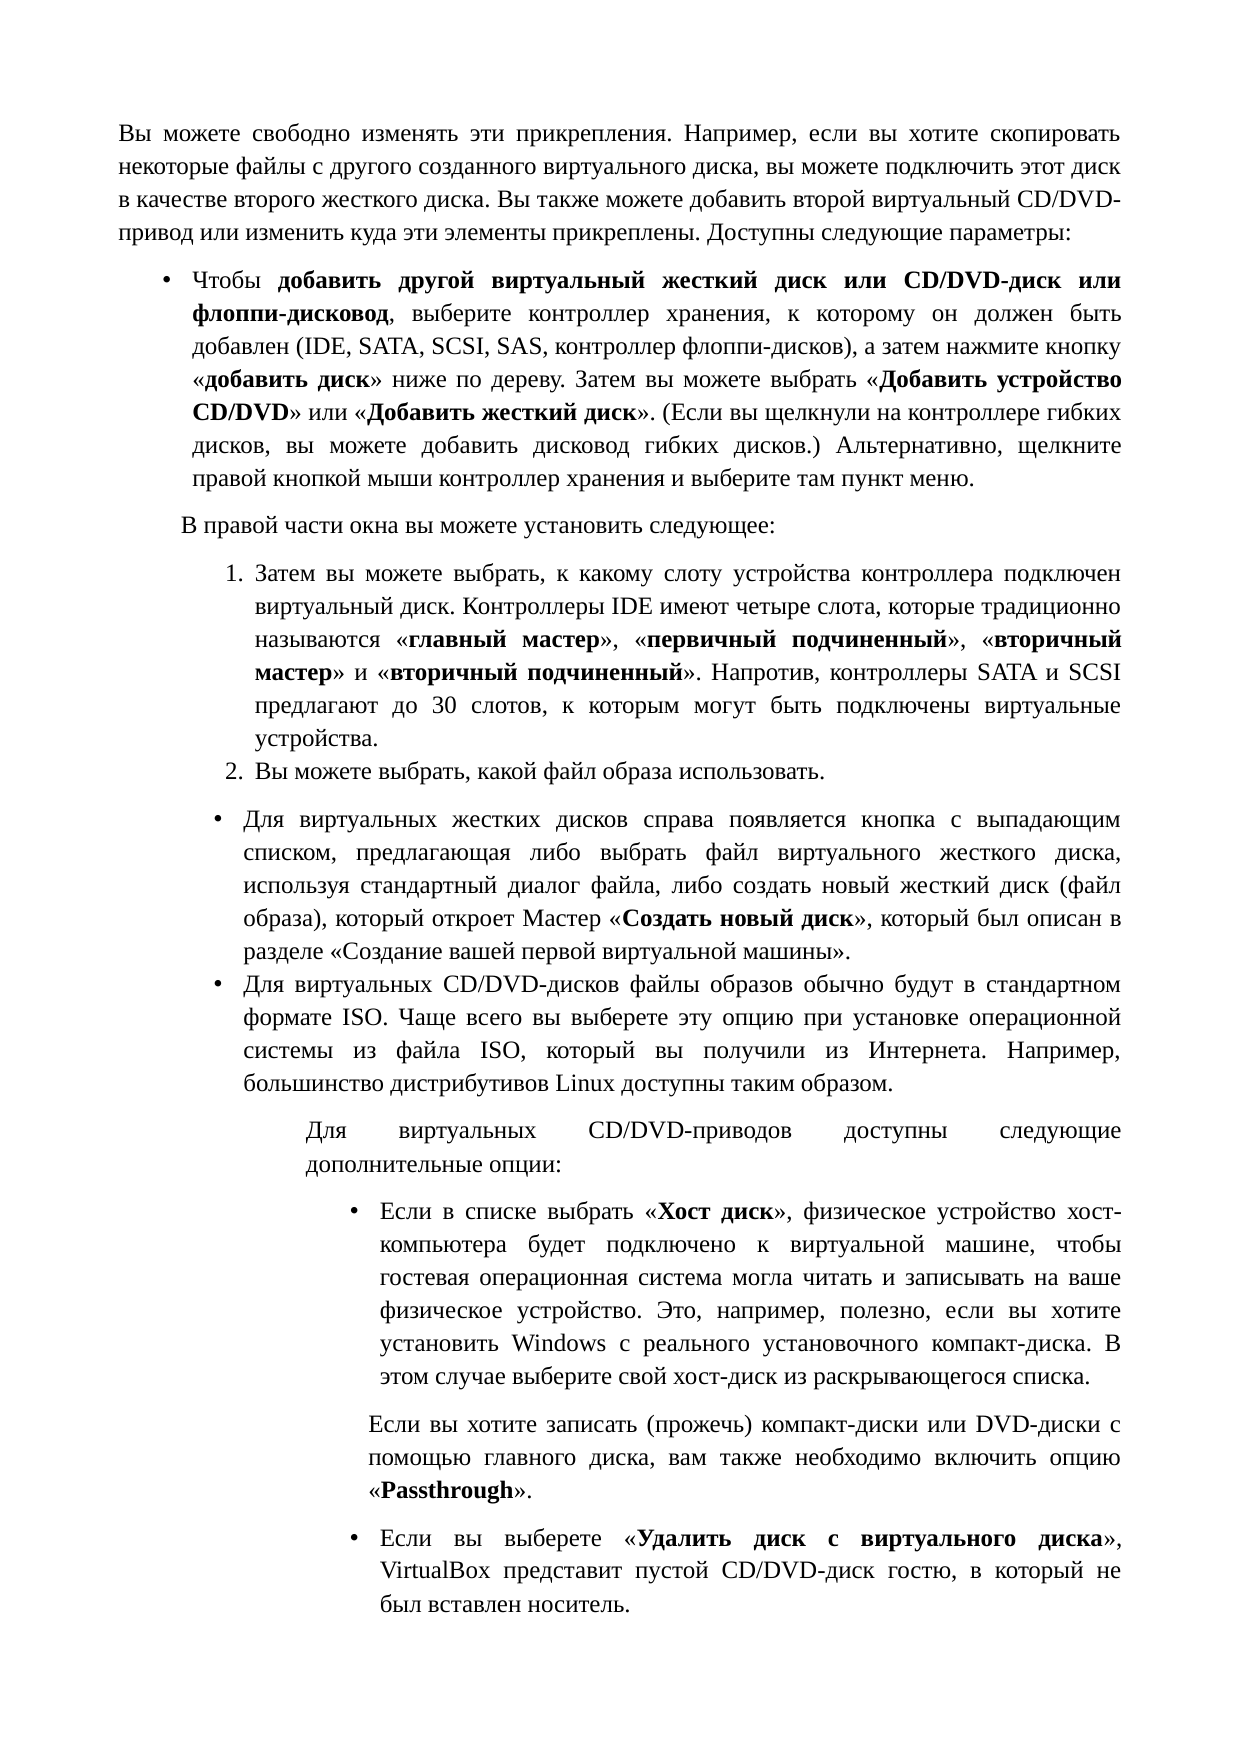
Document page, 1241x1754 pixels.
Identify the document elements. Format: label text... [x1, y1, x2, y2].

list Затем вы можете выбрать, к какому слоту устройства контроллера подключен виртуальный диск. Контроллеры IDE имеют четыре слота, которые традиционно называются «главный мастер», «первичный подчиненный», «вторичный мастер» и «вторичный подчиненный». Напротив, контроллеры SATA и SCSI предлагают до 30 слотов, к которым могут быть подключены виртуальные устройства. [225, 558, 1122, 752]
list Для виртуальных жестких дисков справа появляется кнопка с выпадающим списком, предлагающая либо выбрать файл виртуального жесткого диска, используя стандартный диалог файла, либо создать новый жесткий диск (файл образа), который откроет Мастер «Создать новый диск», который был описан в разделе «Создание вашей первой виртуальной машины». [214, 804, 1122, 965]
list Для виртуальных CD/DVD-дисков файлы образов обычно будут в стандартном формате ISO. Чаще всего вы выберете эту опцию при установке операционной системы из файла ISO, который вы получили из Интернета. Например, большинство дистрибутивов Linux доступны таким образом. [214, 969, 1122, 1097]
text Для виртуальных CD/DVD-приводов доступны следующие дополнительные опции: [306, 1116, 1122, 1177]
text Вы можете свободно изменять эти прикрепления. Например, если вы хотите скопировать некоторые файлы с другого созданного виртуального диска, вы можете подключить этот диск в качестве второго жесткого диска. Вы также можете добавить второй виртуальный CD/DVD-привод или изменить куда эти элементы прикреплены. Доступны следующие параметры: [118, 118, 1122, 246]
list Если в списке выбрать «Хост диск», физическое устройство хост-компьютера будет подключено к виртуальной машине, чтобы гостевая операционная система могла читать и записывать на ваше физическое устройство. Это, например, полезно, если вы хотите установить Windows с реального установочного компакт-диска. В этом случае выберите свой хост-диск из раскрывающегося списка. [350, 1196, 1122, 1390]
text Если вы хотите записать (прожечь) компакт-диски или DVD-диски с помощью главного диска, вам также необходимо включить опцию «Passthrough». [368, 1409, 1122, 1504]
text В правой части окна вы можете установить следующее: [181, 511, 1122, 539]
list Вы можете выбрать, какой файл образа использовать. [225, 756, 1122, 785]
list Чтобы добавить другой виртуальный жесткий диск или CD/DVD-диск или флоппи-дисковод, выберите контроллер хранения, к которому он должен быть добавлен (IDE, SATA, SCSI, SAS, контроллер флоппи-дисков), а затем нажмите кнопку «добавить диск» ниже по дереву. Затем вы можете выбрать «Добавить устройство CD/DVD» или «Добавить жесткий диск». (Если вы щелкнули на контроллере гибких дисков, вы можете добавить дисковод гибких дисков.) Альтернативно, щелкните правой кнопкой мыши контроллер хранения и выберите там пункт меню. [162, 265, 1122, 492]
list Если вы выберете «Удалить диск с виртуального диска», VirtualBox представит пустой CD/DVD-диск гостю, в который не был вставлен носитель. [350, 1523, 1122, 1617]
